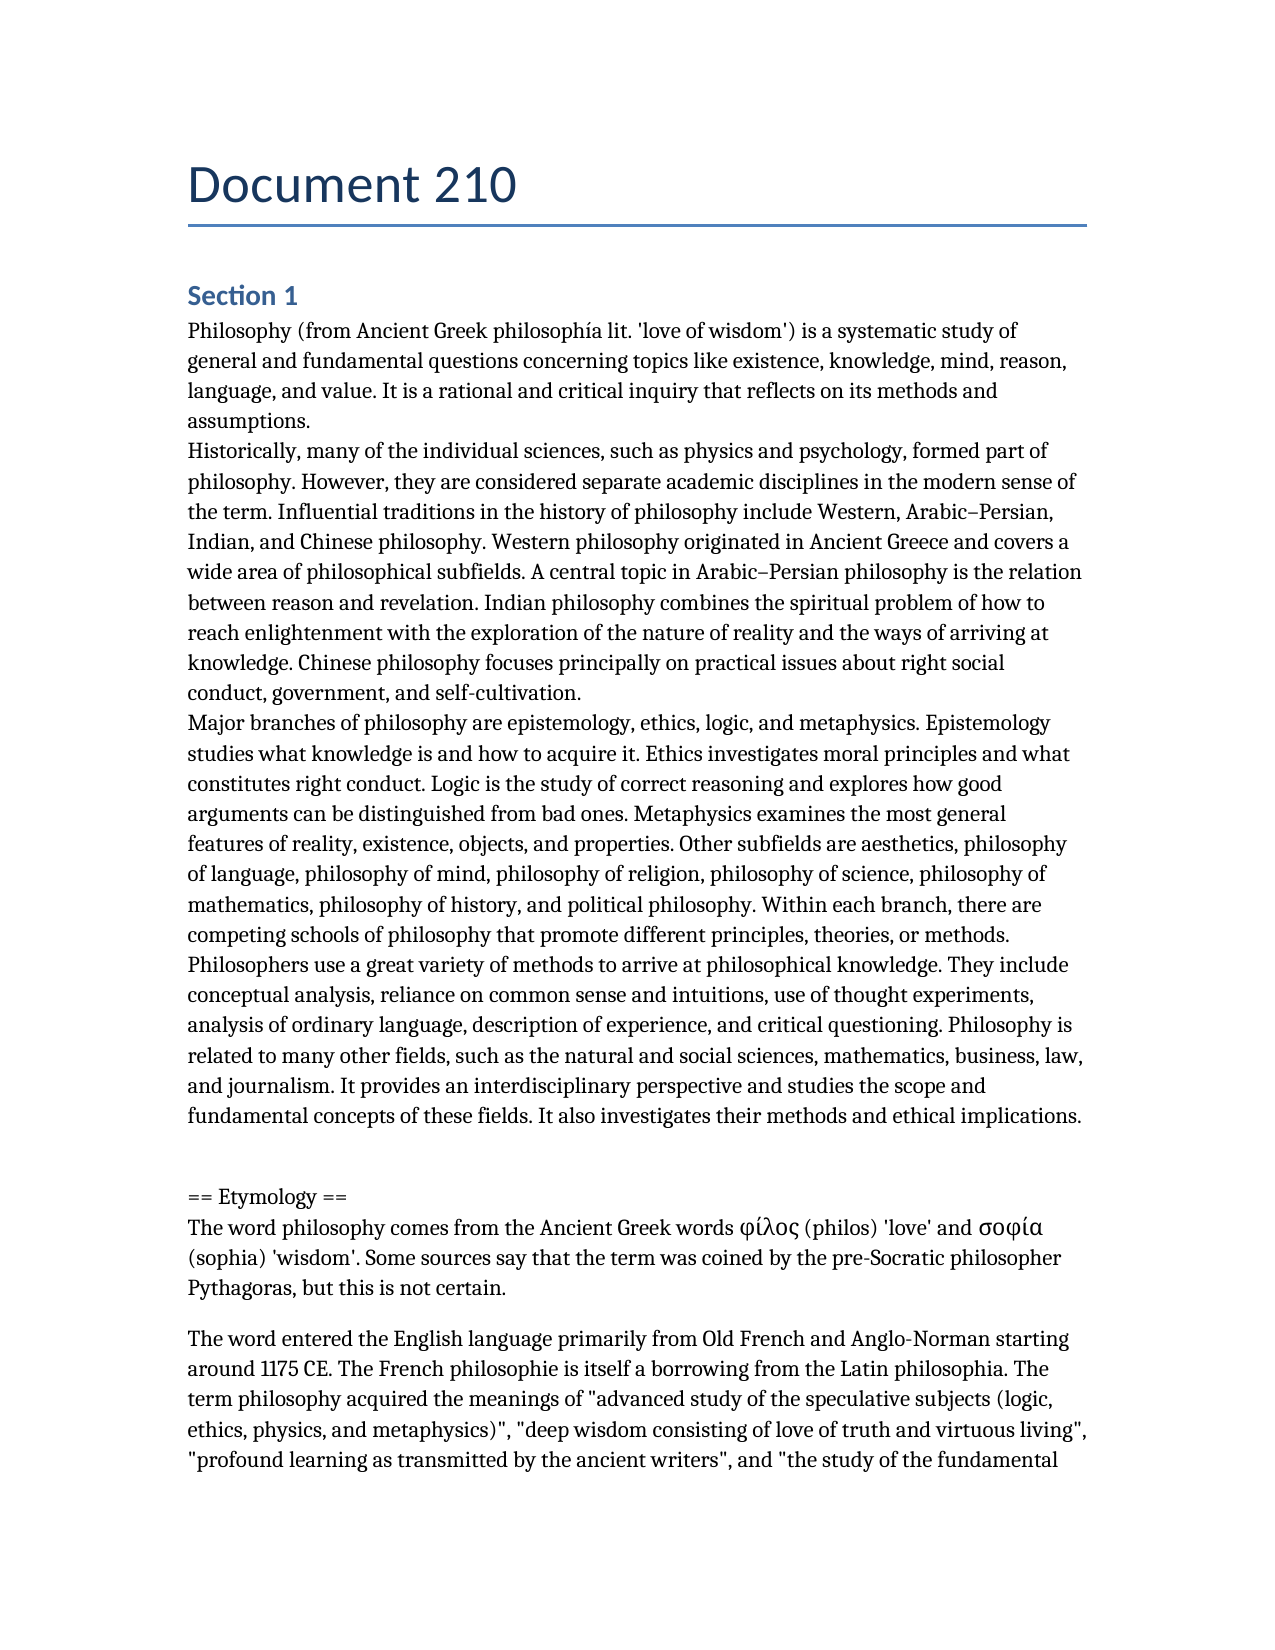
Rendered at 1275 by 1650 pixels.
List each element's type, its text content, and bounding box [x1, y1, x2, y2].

text == Etymology == The word philosophy comes from the Ancient Greek words φίλος (philos) 'love' and σοφία (sophia) 'wisdom'. Some sources say that the term was coined by the pre-Socratic philosopher Pythagoras, but this is not certain. [187, 1154, 1087, 1301]
subtitle Section 1 [187, 277, 1087, 312]
text The word entered the English language primarily from Old French and Anglo-Norman starting around 1175 CE. The French philosophie is itself a borrowing from the Latin philosophia. The term philosophy acquired the meanings of "advanced study of the speculative subjects (logic, ethics, physics, and metaphysics)", "deep wisdom consisting of love of truth and virtuous living", "profound learning as transmitted by the ancient writers", and "the study of the fundamental [187, 1326, 1087, 1473]
title Document 210 [187, 150, 1087, 227]
text Philosophy (from Ancient Greek philosophía lit. 'love of wisdom') is a systematic study of general and fundamental questions concerning topics like existence, knowledge, mind, reason, language, and value. It is a rational and critical inquiry that reflects on its methods and assumptions. Historically, many of the individual sciences, such as physics and psychology, formed part of philosophy. However, they are considered separate academic disciplines in the modern sense of the term. Influential traditions in the history of philosophy include Western, Arabic–Persian, Indian, and Chinese philosophy. Western philosophy originated in Ancient Greece and covers a wide area of philosophical subfields. A central topic in Arabic–Persian philosophy is the relation between reason and revelation. Indian philosophy combines the spiritual problem of how to reach enlightenment with the exploration of the nature of reality and the ways of arriving at knowledge. Chinese philosophy focuses principally on practical issues about right social conduct, government, and self-cultivation. Major branches of philosophy are epistemology, ethics, logic, and metaphysics. Epistemology studies what knowledge is and how to acquire it. Ethics investigates moral principles and what constitutes right conduct. Logic is the study of correct reasoning and explores how good arguments can be distinguished from bad ones. Metaphysics examines the most general features of reality, existence, objects, and properties. Other subfields are aesthetics, philosophy of language, philosophy of mind, philosophy of religion, philosophy of science, philosophy of mathematics, philosophy of history, and political philosophy. Within each branch, there are competing schools of philosophy that promote different principles, theories, or methods. Philosophers use a great variety of methods to arrive at philosophical knowledge. They include conceptual analysis, reliance on common sense and intuitions, use of thought experiments, analysis of ordinary language, description of experience, and critical questioning. Philosophy is related to many other fields, such as the natural and social sciences, mathematics, business, law, and journalism. It provides an interdisciplinary perspective and studies the scope and fundamental concepts of these fields. It also investigates their methods and ethical implications. [187, 317, 1087, 1129]
